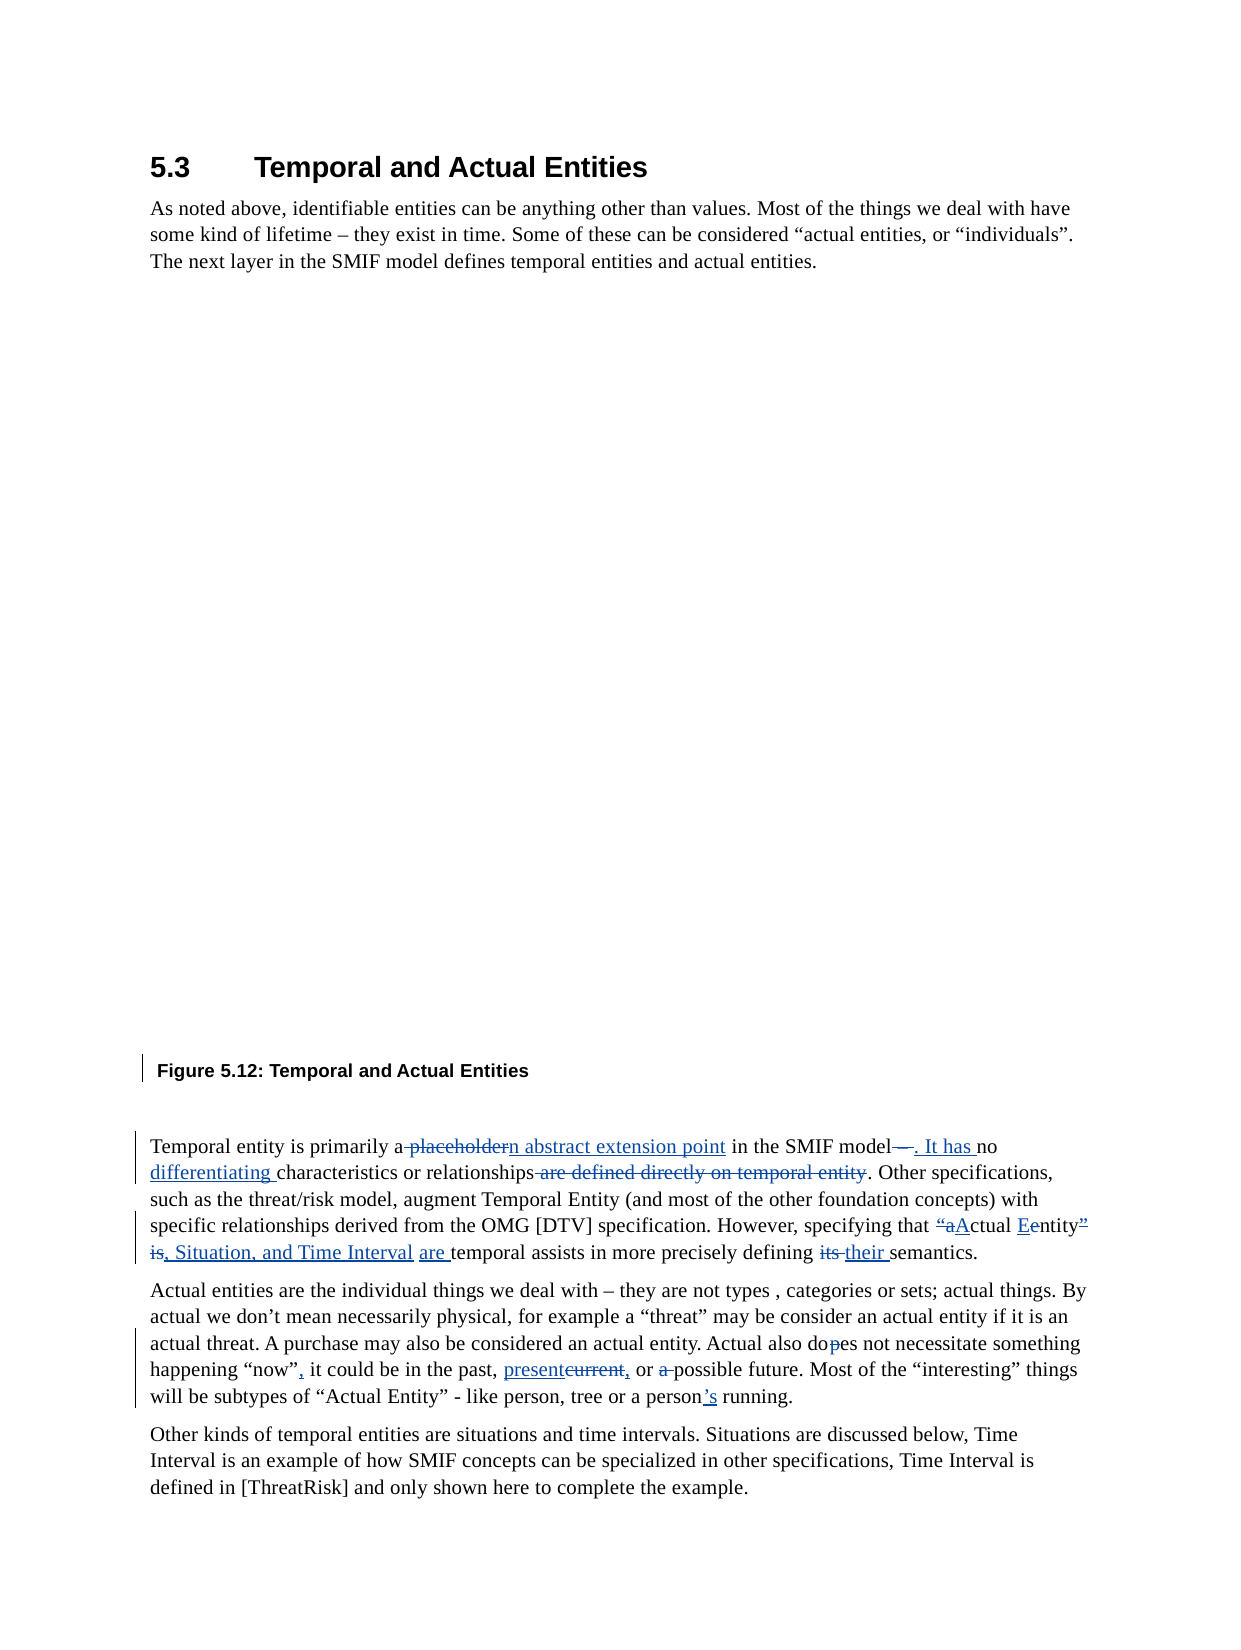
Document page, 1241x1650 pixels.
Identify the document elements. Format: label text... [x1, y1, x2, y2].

text Figure 5.12: Temporal and Actual Entities [157, 304, 1083, 1082]
text As noted above, identifiable entities can be anything other than values. Most of the things we deal with have some kind of lifetime – they exist in time. Some of these can be considered “actual entities, or “individuals”. The next layer in the SMIF model defines temporal entities and actual entities. [150, 196, 1090, 272]
text Actual entities are the individual things we deal with – they are not types , categories or sets; actual things. By actual we don’t mean necessarily physical, for example a “threat” may be consider an actual entity if it is an actual threat. A purchase may also be considered an actual entity. Actual also does not necessitate something happening “now”, it could be in the past, present, or possible future. Most of the “interesting” things will be subtypes of “Actual Entity” - like person, tree or a person’s running. [150, 1278, 1090, 1408]
subtitle Temporal and Actual Entities [150, 150, 1090, 183]
text Other kinds of temporal entities are situations and time intervals. Situations are discussed below, Time Interval is an example of how SMIF concepts can be specialized in other specifications, Time Interval is defined in [ThreatRisk] and only shown here to complete the example. [150, 1422, 1090, 1499]
text Temporal entity is primarily an abstract extension point in the SMIF model. It has no differentiating characteristics or relationships. Other specifications, such as the threat/risk model, augment Temporal Entity (and most of the other foundation concepts) with specific relationships derived from the OMG [DTV] specification. However, specifying that Actual Entity, Situation, and Time Interval are temporal assists in more precisely defining their semantics. [150, 287, 1090, 1263]
